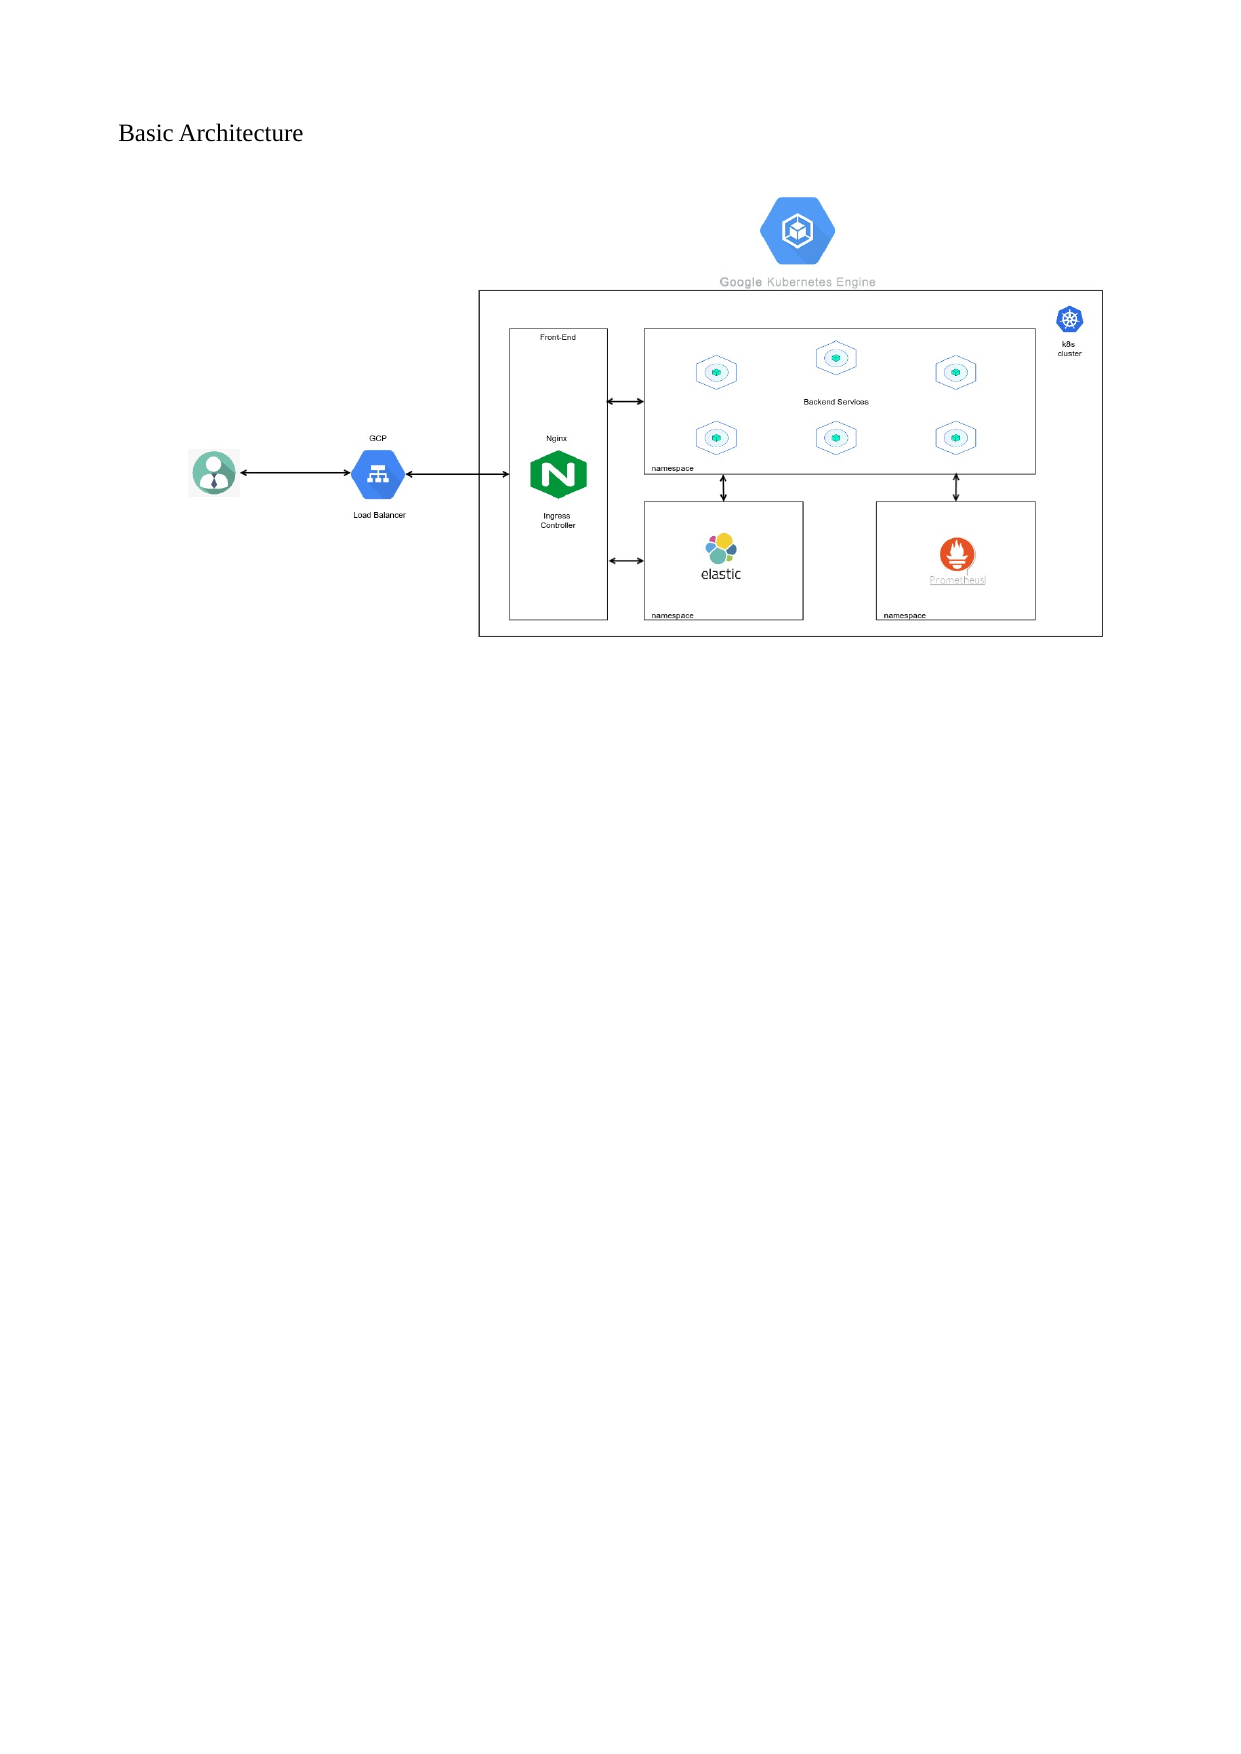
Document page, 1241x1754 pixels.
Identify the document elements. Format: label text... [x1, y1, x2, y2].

picture [127, 170, 1132, 649]
text Basic Architecture [118, 118, 1122, 147]
